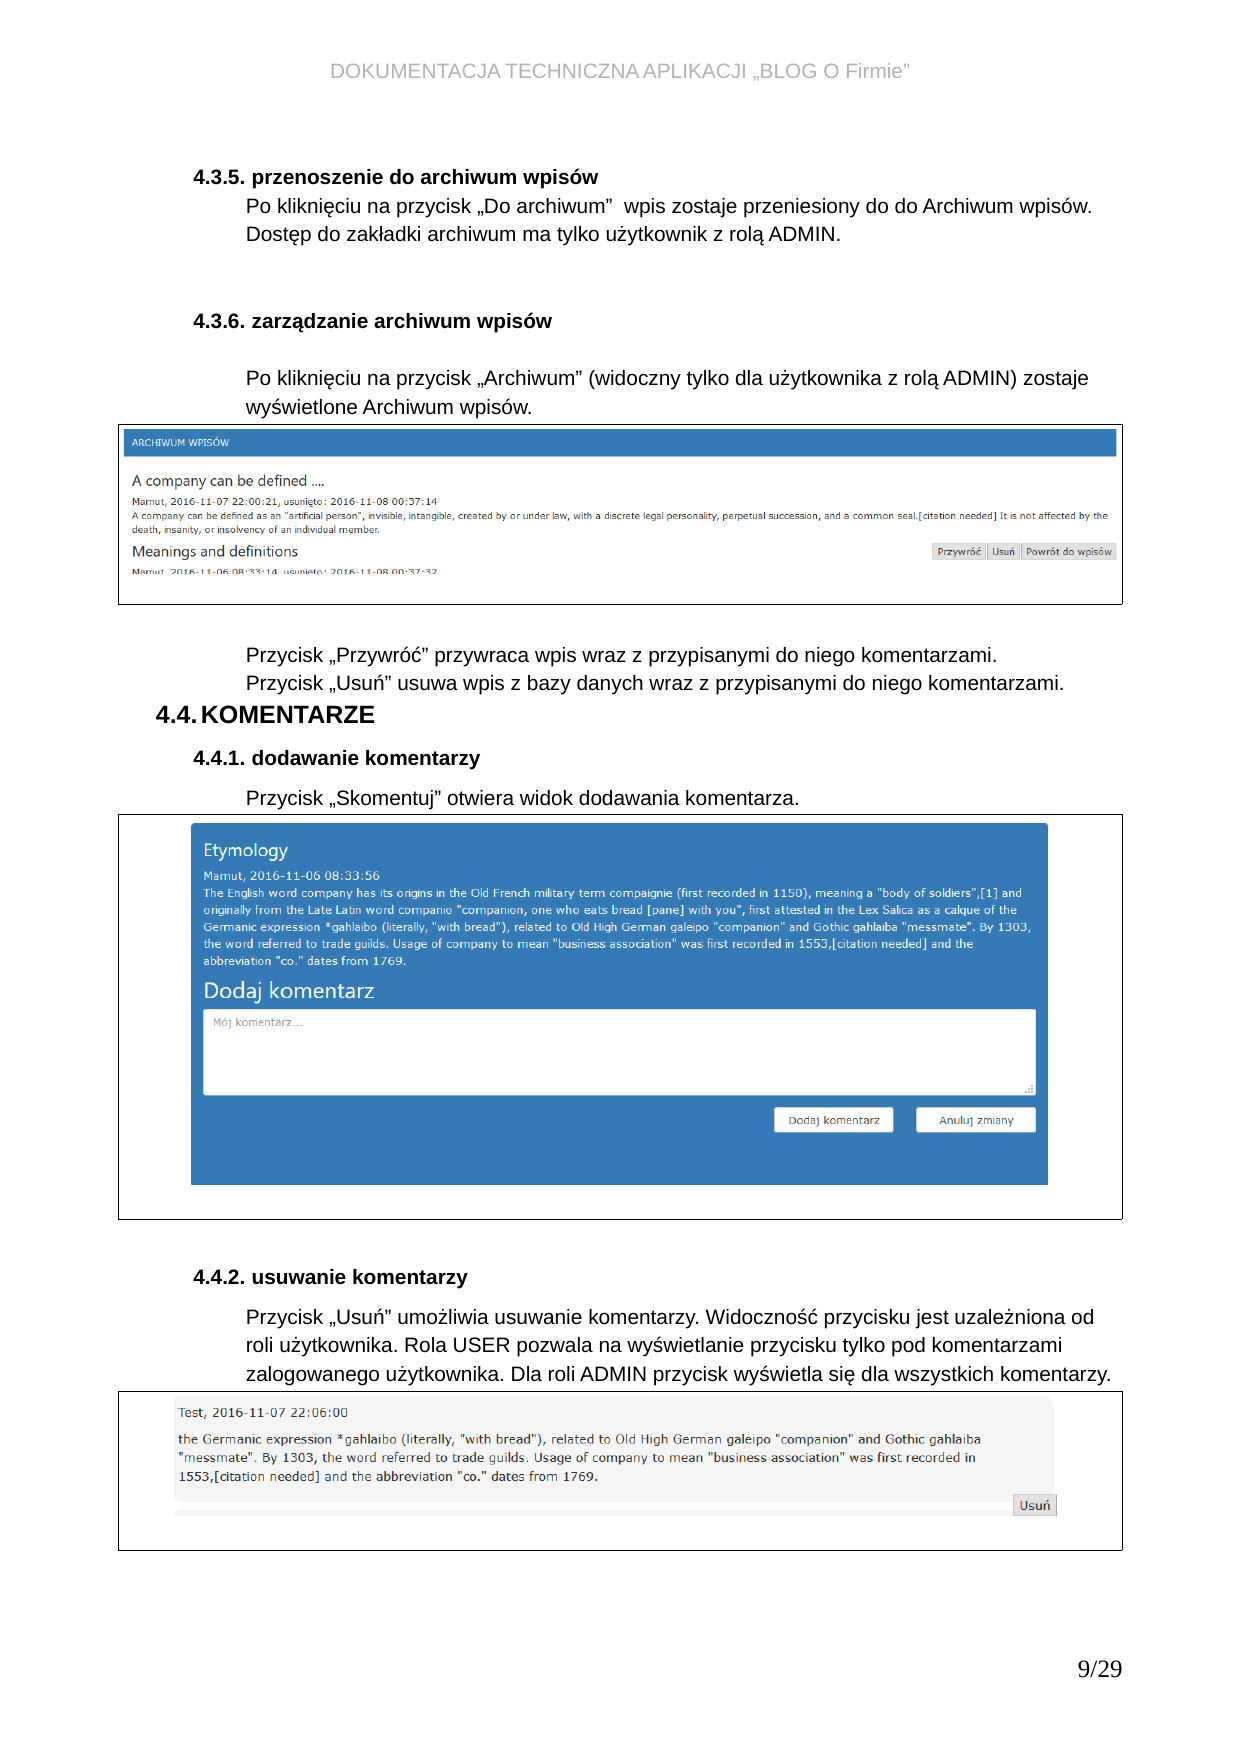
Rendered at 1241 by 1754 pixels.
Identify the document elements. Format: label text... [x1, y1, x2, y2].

table_header [119, 425, 1122, 604]
list Przycisk „Usuń” umożliwia usuwanie komentarzy. Widoczność przycisku jest uzależniona od roli użytkownika. Rola USER pozwala na wyświetlanie przycisku tylko pod komentarzami zalogowanego użytkownika. Dla roli ADMIN przycisk wyświetla się dla wszystkich komentarzy. [193, 1304, 1122, 1386]
list Po kliknięciu na przycisk „Archiwum” (widoczny tylko dla użytkownika z rolą ADMIN) zostaje wyświetlone Archiwum wpisów. [193, 366, 1122, 419]
list Przenoszenie do archiwum wpisów [193, 165, 1122, 189]
picture [173, 1396, 1067, 1516]
list Dodawanie komentarzy [193, 745, 1122, 769]
list Przycisk „Skomentuj” otwiera widok dodawania komentarza. [193, 785, 1122, 809]
table_header [119, 815, 1122, 1219]
list Dostęp do zakładki archiwum ma tylko użytkownik z rolą ADMIN. [193, 222, 1122, 246]
picture [184, 820, 1057, 1185]
picture [123, 429, 1117, 574]
list Komentarze [156, 700, 1122, 729]
table_header [119, 1392, 1122, 1550]
list Po kliknięciu na przycisk „Do archiwum” wpis zostaje przeniesiony do do Archiwum wpisów. [193, 193, 1122, 217]
list Przycisk „Przywróć” przywraca wpis wraz z przypisanymi do niego komentarzami. [193, 642, 1122, 666]
list Usuwanie Komentarzy [193, 1264, 1122, 1288]
list Przycisk „Usuń” usuwa wpis z bazy danych wraz z przypisanymi do niego komentarzami. [193, 671, 1122, 695]
list zarządzanie archiwum wpisów [193, 308, 1122, 332]
